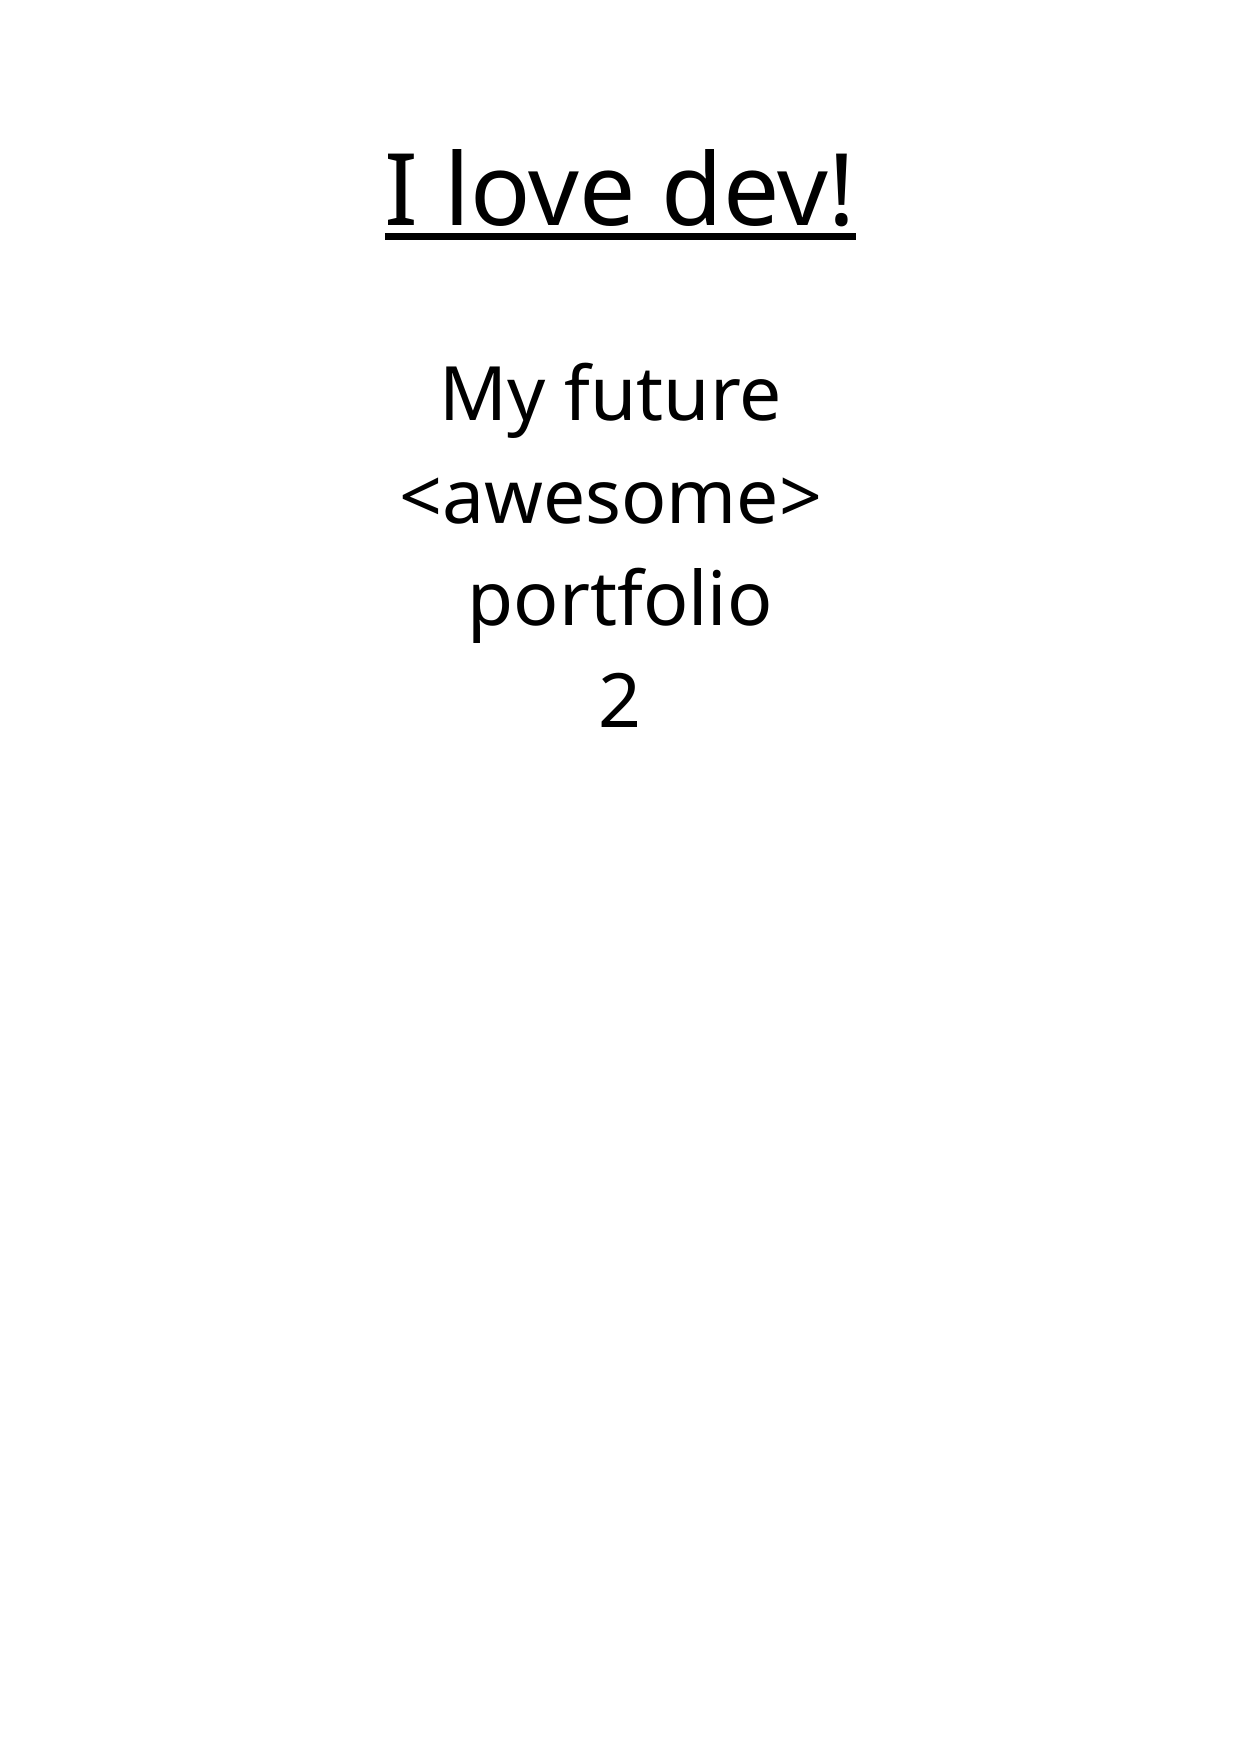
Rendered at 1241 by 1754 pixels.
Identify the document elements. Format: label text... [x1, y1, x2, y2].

text My future [118, 341, 1122, 443]
text <awesome> [118, 443, 1122, 545]
text I love dev! [118, 118, 1122, 254]
text portfolio [118, 545, 1122, 647]
text 2 [118, 647, 1122, 749]
